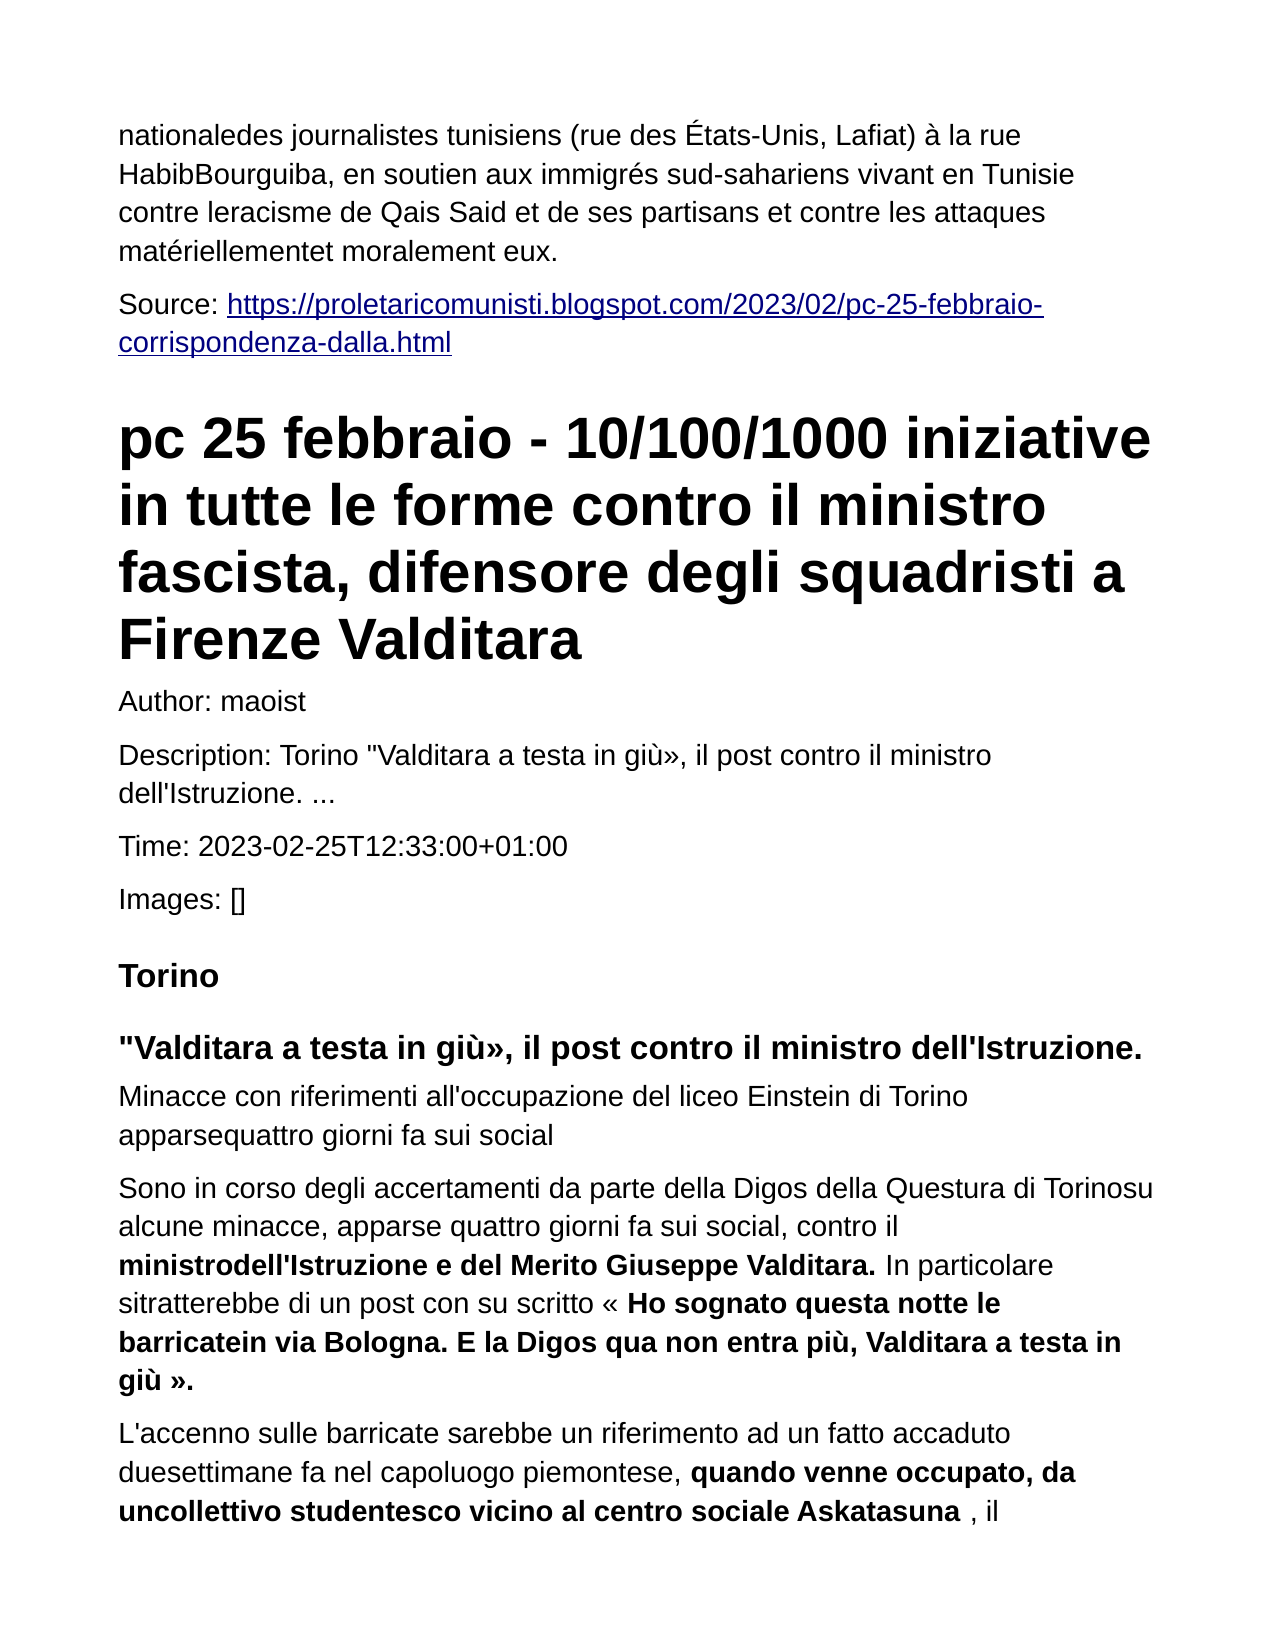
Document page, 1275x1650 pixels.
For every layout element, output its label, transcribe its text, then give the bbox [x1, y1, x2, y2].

text Time: 2023-02-25T12:33:00+01:00 [118, 829, 1157, 863]
text Description: Torino "Valditara a testa in giù», il post contro il ministro dell'Istruzione. ... [118, 737, 1157, 809]
text Author: maoist [118, 684, 1157, 718]
text nationaledes journalistes tunisiens (rue des États-Unis, Lafiat) à la rue HabibBourguiba, en soutien aux immigrés sud-sahariens vivant en Tunisie contre leracisme de Qais Said et de ses partisans et contre les attaques matériellementet moralement eux. [118, 118, 1157, 267]
text Images: [] [118, 882, 1157, 916]
text Sono in corso degli accertamenti da parte della Digos della Questura di Torinosu alcune minacce, apparse quattro giorni fa sui social, contro il ministrodell'Istruzione e del Merito Giuseppe Valditara. In particolare sitratterebbe di un post con su scritto « Ho sognato questa notte le barricatein via Bologna. E la Digos qua non entra più, Valditara a testa in giù ». [118, 1171, 1157, 1397]
text Minacce con riferimenti all'occupazione del liceo Einstein di Torino apparsequattro giorni fa sui social [118, 1079, 1157, 1151]
text L'accenno sulle barricate sarebbe un riferimento ad un fatto accaduto duesettimane fa nel capoluogo piemontese, quando venne occupato, da uncollettivo studentesco vicino al centro sociale Askatasuna , il [118, 1416, 1157, 1527]
subtitle Torino [118, 956, 1157, 995]
text Source: https://proletaricomunisti.blogspot.com/2023/02/pc-25-febbraio-corrispondenza-dalla.html [118, 287, 1157, 359]
subtitle "Valditara a testa in giù», il post contro il ministro dell'Istruzione. [118, 1028, 1157, 1066]
subtitle pc 25 febbraio - 10/100/1000 iniziative in tutte le forme contro il ministro fascista, difensore degli squadristi a Firenze Valditara [118, 403, 1157, 672]
